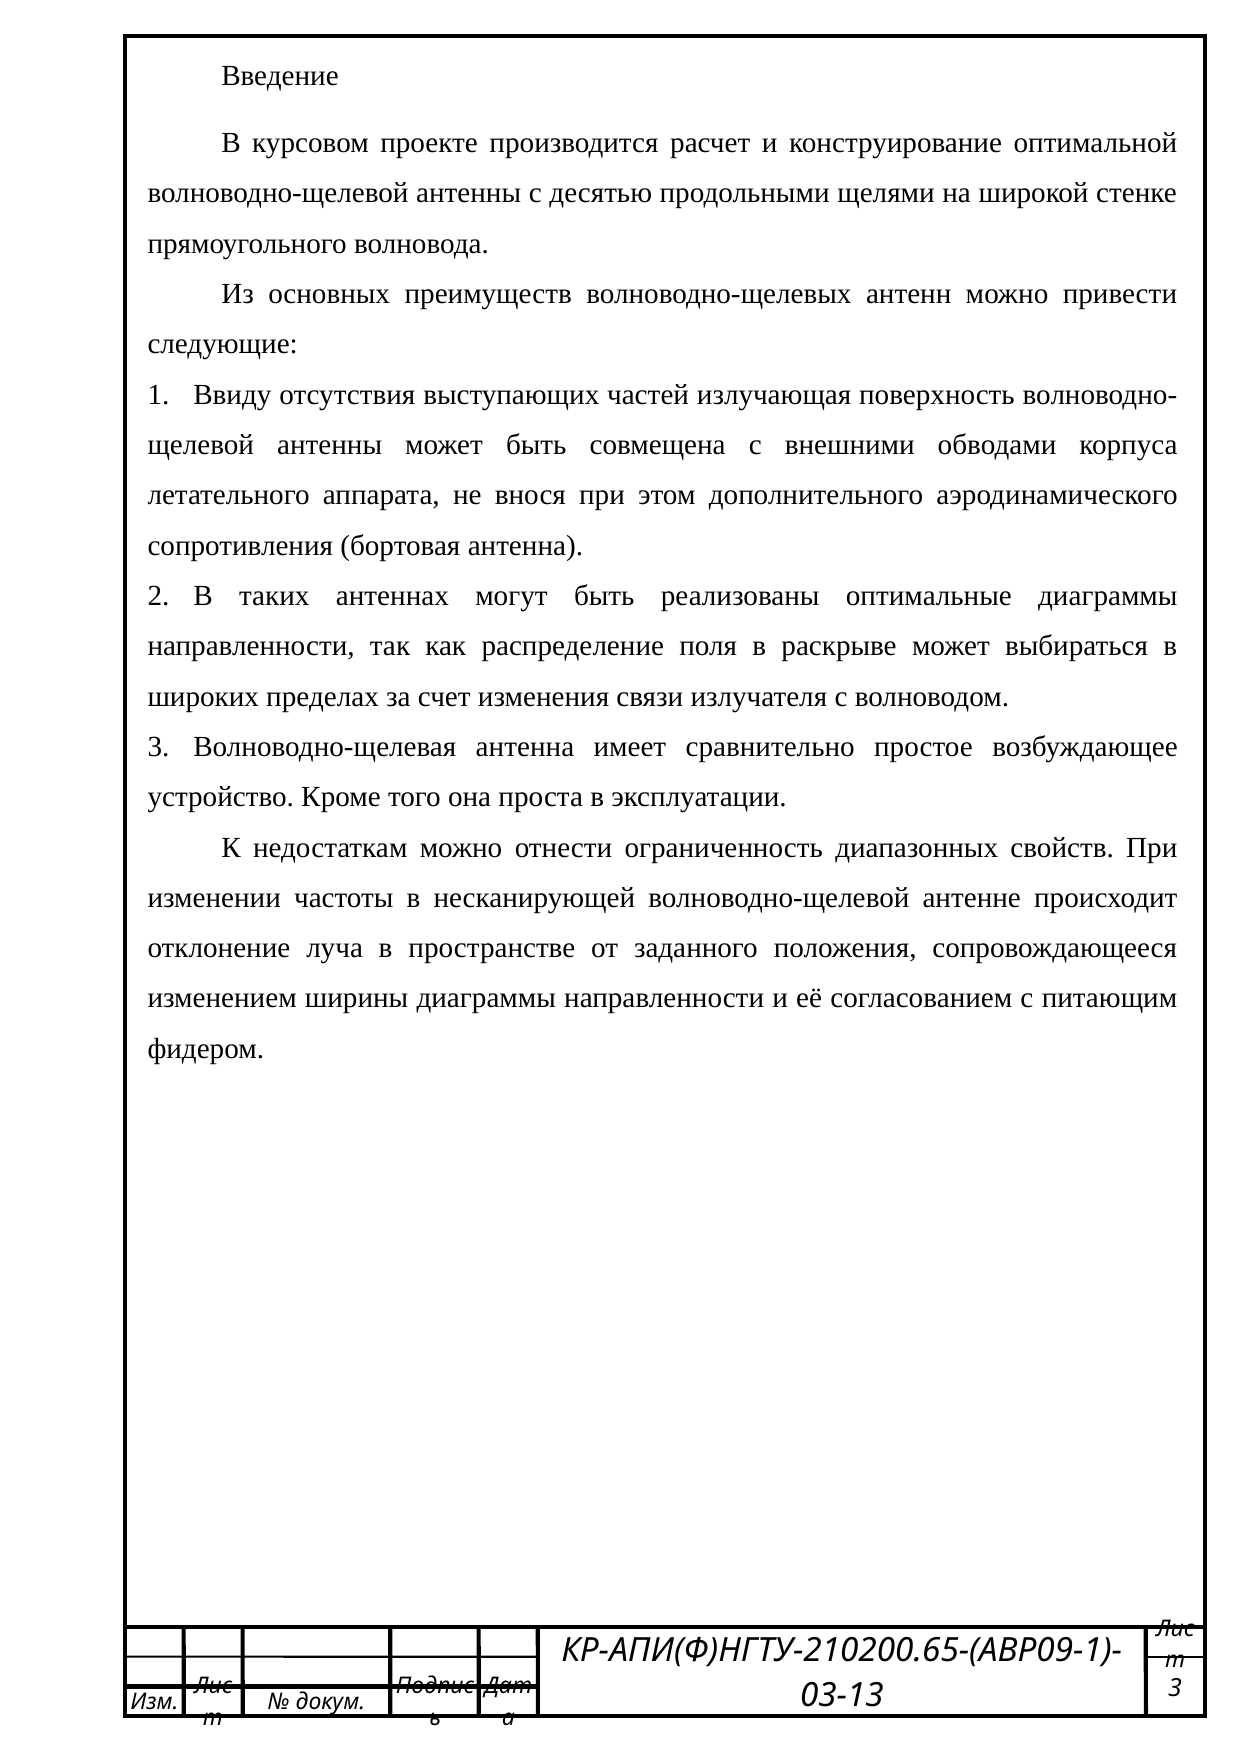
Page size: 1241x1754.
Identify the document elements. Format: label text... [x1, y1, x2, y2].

text В курсовом проекте производится расчет и конструирование оптимальной волноводно-щелевой антенны с десятью продольными щелями на широкой стенке прямоугольного волновода. [147, 125, 1178, 259]
list В таких антеннах могут быть реализованы оптимальные диаграммы направленности, так как распределение поля в раскрыве может выбираться в широких пределах за счет изменения связи излучателя с волноводом. [147, 578, 1178, 712]
text Из основных преимуществ волноводно-щелевых антенн можно привести следующие: [147, 276, 1178, 360]
list Волноводно-щелевая антенна имеет сравнительно простое возбуждающее устройство. Кроме того она проста в эксплуатации. [147, 729, 1178, 813]
text Введение [147, 58, 1203, 92]
list Ввиду отсутствия выступающих частей излучающая поверхность волноводно-щелевой антенны может быть совмещена с внешними обводами корпуса летательного аппарата, не внося при этом дополнительного аэродинамического сопротивления (бортовая антенна). [147, 377, 1178, 561]
text К недостаткам можно отнести ограниченность диапазонных свойств. При изменении частоты в несканирующей волноводно-щелевой антенне происходит отклонение луча в пространстве от заданного положения, сопровождающееся изменением ширины диаграммы направленности и её согласованием с питающим фидером. [147, 830, 1178, 1064]
